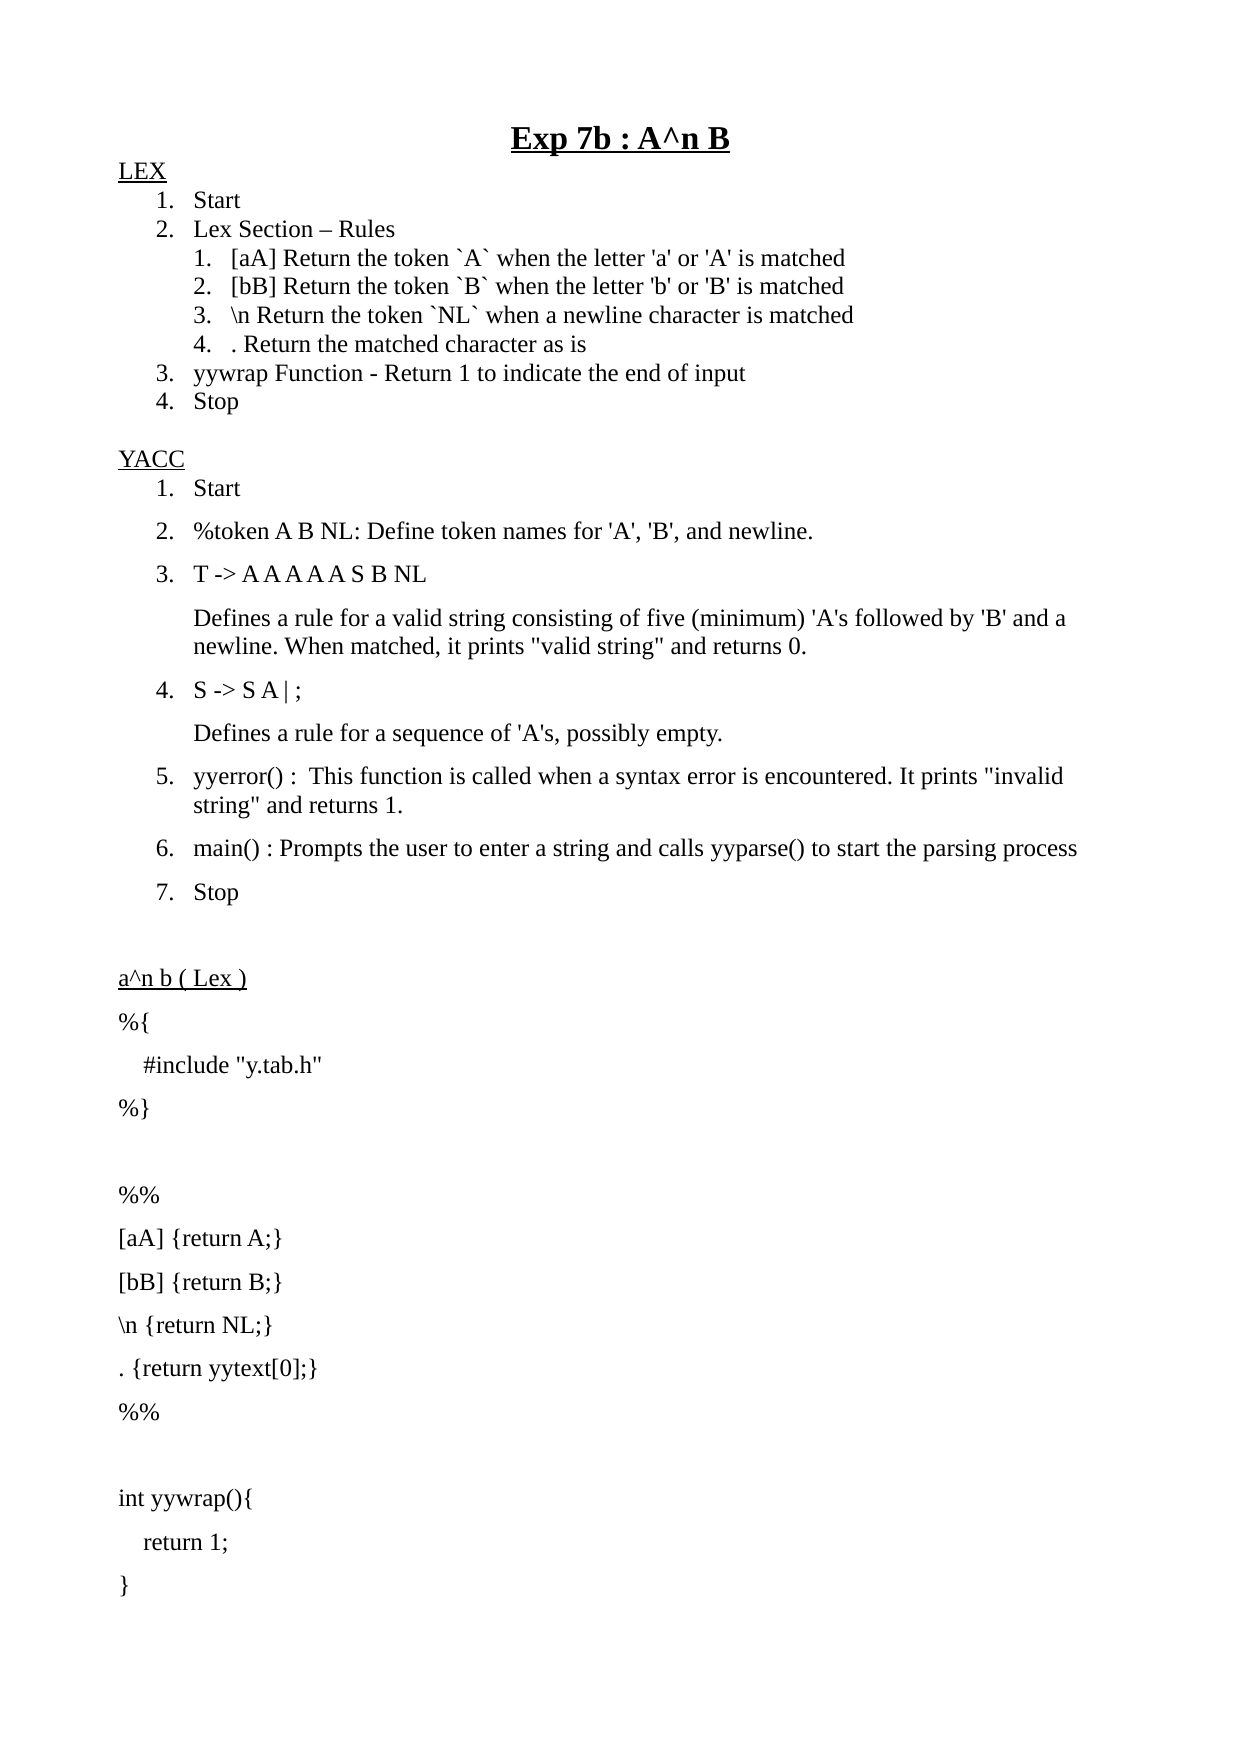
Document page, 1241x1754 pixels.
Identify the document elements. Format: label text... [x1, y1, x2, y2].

text a^n b ( Lex ) [118, 963, 1122, 992]
list Start [156, 473, 1122, 501]
list S -> S A | ; [156, 675, 1122, 703]
list \n Return the token `NL` when a newline character is matched [193, 300, 1122, 329]
text Exp 7b : A^n B [118, 118, 1122, 156]
list Start [156, 185, 1122, 214]
list T -> A A A A A S B NL [156, 559, 1122, 588]
text [bB] {return B;} [118, 1267, 1122, 1296]
text %} [118, 1093, 1122, 1122]
text #include "y.tab.h" [118, 1050, 1122, 1079]
text YACC [118, 444, 1122, 473]
text int yywrap(){ [118, 1483, 1122, 1512]
text return 1; [118, 1527, 1122, 1556]
list Defines a rule for a sequence of 'A's, possibly empty. [156, 718, 1122, 747]
list yyerror() : This function is called when a syntax error is encountered. It prints "invalid string" and returns 1. [156, 761, 1122, 819]
list . Return the matched character as is [193, 329, 1122, 358]
list yywrap Function - Return 1 to indicate the end of input [156, 358, 1122, 386]
list main() : Prompts the user to enter a string and calls yyparse() to start the parsing process [156, 833, 1122, 862]
list Lex Section – Rules [156, 214, 1122, 243]
text LEX [118, 156, 1122, 185]
text } [118, 1570, 1122, 1599]
list [aA] Return the token `A` when the letter 'a' or 'A' is matched [193, 243, 1122, 271]
list [bB] Return the token `B` when the letter 'b' or 'B' is matched [193, 271, 1122, 300]
text [aA] {return A;} [118, 1223, 1122, 1252]
text \n {return NL;} [118, 1310, 1122, 1339]
text %% [118, 1180, 1122, 1209]
list Stop [156, 877, 1122, 906]
list Stop [156, 386, 1122, 415]
text . {return yytext[0];} [118, 1353, 1122, 1382]
list %token A B NL: Define token names for 'A', 'B', and newline. [156, 516, 1122, 545]
list Defines a rule for a valid string consisting of five (minimum) 'A's followed by 'B' and a newline. When matched, it prints "valid string" and returns 0. [156, 603, 1122, 660]
text %% [118, 1397, 1122, 1426]
text %{ [118, 1007, 1122, 1036]
